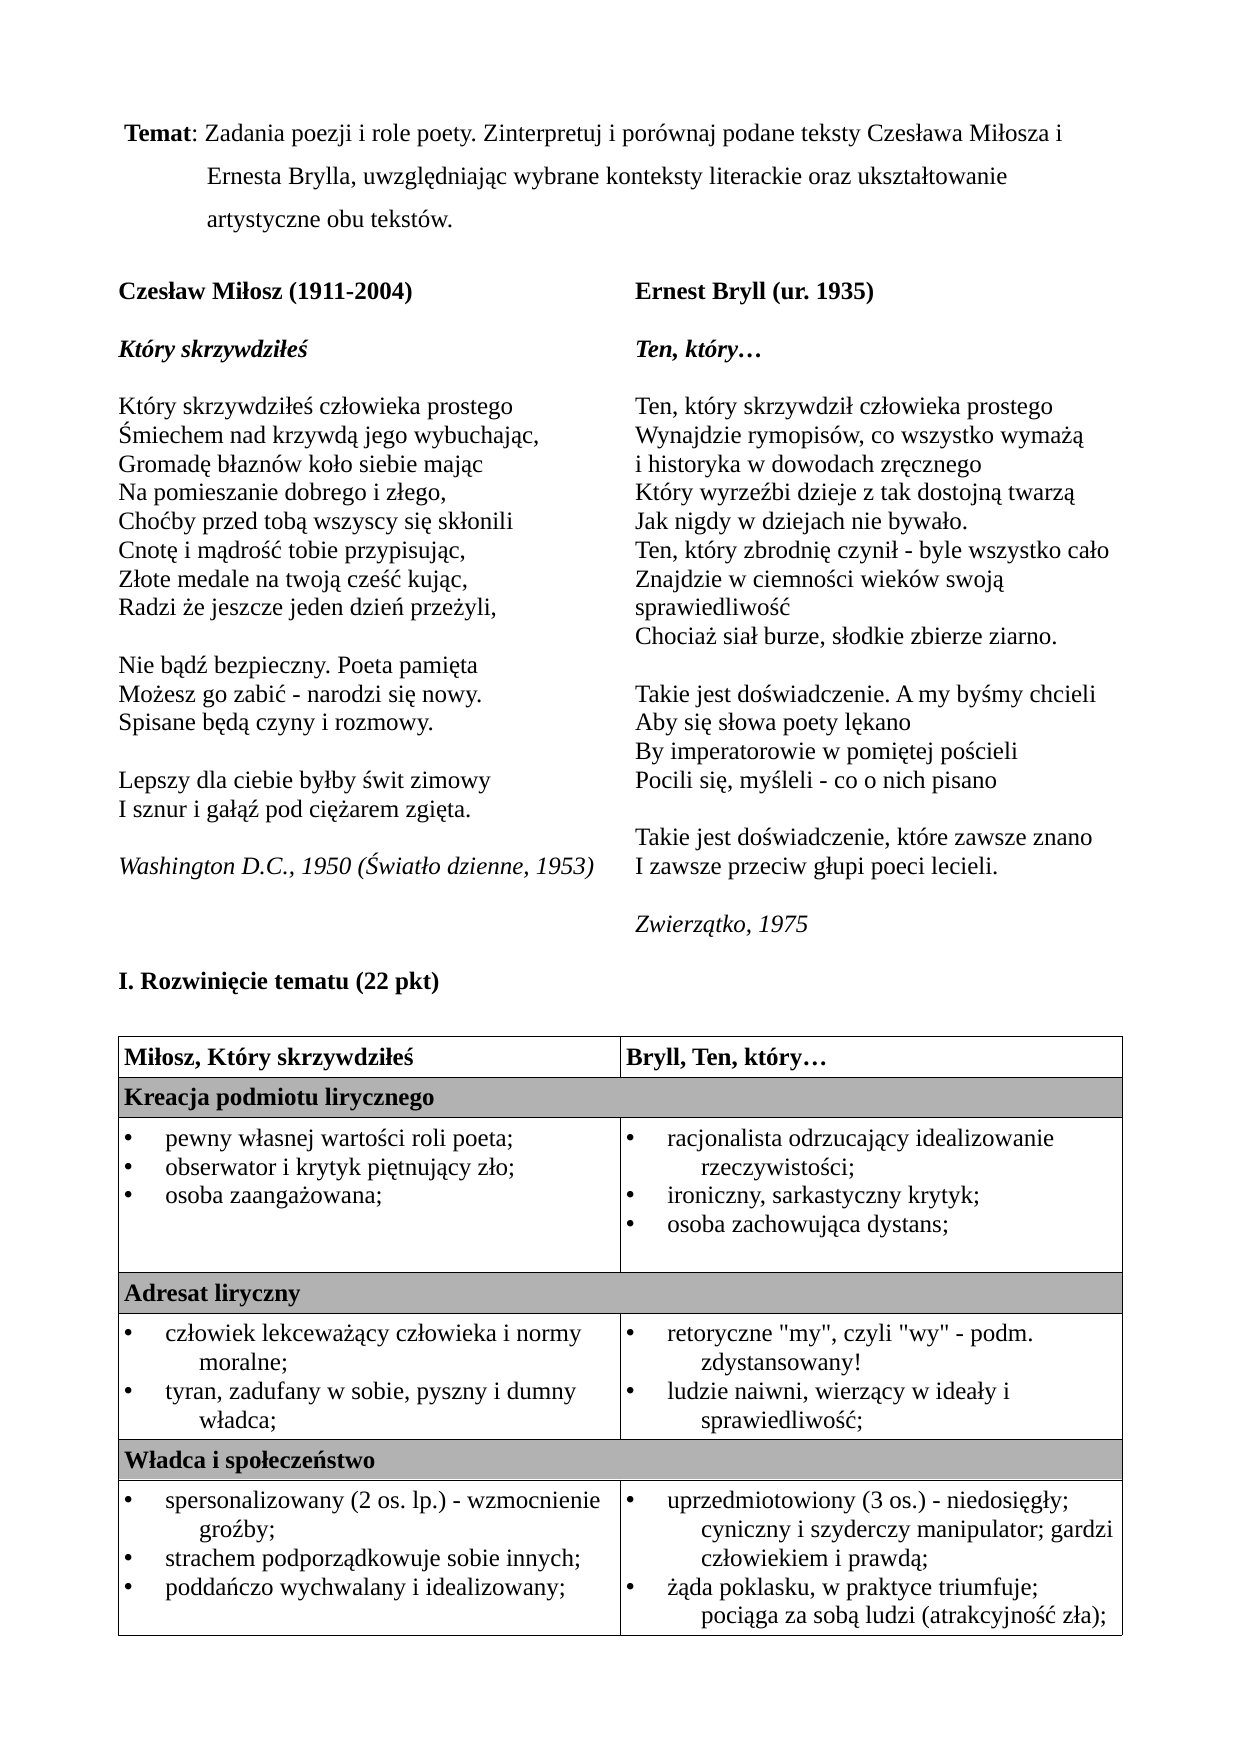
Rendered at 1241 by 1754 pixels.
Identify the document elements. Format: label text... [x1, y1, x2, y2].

text Choćby przed tobą wszyscy się skłonili [118, 506, 605, 535]
table_cell Władca i społeczeństwo [119, 1440, 1122, 1479]
text Spisane będą czyny i rozmowy. [118, 707, 605, 736]
text Temat: Zadania poezji i role poety. Zinterpretuj i porównaj podane teksty Czesława Miłosza i Ernesta Brylla, uwzględniając wybrane konteksty literackie oraz ukształtowanie artystyczne obu tekstów. [124, 118, 1122, 233]
text Aby się słowa poety lękano [635, 707, 1122, 736]
text Nie bądź bezpieczny. Poeta pamięta [118, 650, 605, 679]
text Na pomieszanie dobrego i złego, [118, 477, 605, 506]
table_cell Adresat liryczny [119, 1273, 1122, 1313]
text Cnotę i mądrość tobie przypisując, [118, 535, 605, 564]
text Washington D.C., 1950 (Światło dzienne, 1953) [118, 851, 605, 880]
text Zwierzątko, 1975 [635, 909, 1122, 937]
text I sznur i gałąź pod ciężarem zgięta. [118, 794, 605, 822]
text Złote medale na twoją cześć kując, [118, 564, 605, 592]
text Jak nigdy w dziejach nie bywało. [635, 506, 1122, 535]
text Gromadę błaznów koło siebie mając [118, 449, 605, 477]
table_cell Kreacja podmiotu lirycznego [119, 1078, 1122, 1117]
text Który skrzywdziłeś [118, 334, 605, 362]
table_cell uprzedmiotowiony (3 os.) - niedosięgły; cyniczny i szyderczy manipulator; gardzi człowiekiem i prawdą; żąda poklasku, w praktyce triumfuje; pociąga za sobą ludzi (atrakcyjność zła); [621, 1481, 1122, 1635]
text Radzi że jeszcze jeden dzień przeżyli, [118, 592, 605, 621]
text Śmiechem nad krzywdą jego wybuchając, [118, 420, 605, 449]
table_cell retoryczne "my", czyli "wy" - podm. zdystansowany! ludzie naiwni, wierzący w ideały i sprawiedliwość; [621, 1314, 1122, 1439]
table_header Bryll, Ten, który… [621, 1037, 1122, 1077]
text i historyka w dowodach zręcznego [635, 449, 1122, 477]
text Który skrzywdziłeś człowieka prostego [118, 391, 605, 420]
text Ten, który skrzywdził człowieka prostego [635, 391, 1122, 420]
table_header Miłosz, Który skrzywdziłeś [119, 1037, 620, 1077]
text Ernest Bryll (ur. 1935) [635, 276, 1122, 305]
text Wynajdzie rymopisów, co wszystko wymażą [635, 420, 1122, 449]
table_cell pewny własnej wartości roli poeta; obserwator i krytyk piętnujący zło; osoba zaangażowana; [119, 1118, 620, 1272]
text Znajdzie w ciemności wieków swoją sprawiedliwość [635, 564, 1122, 621]
text Chociaż siał burze, słodkie zbierze ziarno. [635, 621, 1122, 650]
text Takie jest doświadczenie. A my byśmy chcieli [635, 679, 1122, 707]
text Możesz go zabić - narodzi się nowy. [118, 679, 605, 707]
text Pocili się, myśleli - co o nich pisano [635, 765, 1122, 794]
text Który wyrzeźbi dzieje z tak dostojną twarzą [635, 477, 1122, 506]
text Czesław Miłosz (1911-2004) [118, 276, 605, 305]
text Lepszy dla ciebie byłby świt zimowy [118, 765, 605, 794]
table_cell człowiek lekceważący człowieka i normy moralne; tyran, zadufany w sobie, pyszny i dumny władca; [119, 1314, 620, 1439]
text By imperatorowie w pomiętej pościeli [635, 736, 1122, 765]
text I zawsze przeciw głupi poeci lecieli. [635, 851, 1122, 880]
text Takie jest doświadczenie, które zawsze znano [635, 822, 1122, 851]
text Ten, który zbrodnię czynił - byle wszystko cało [635, 535, 1122, 564]
text Ten, który… [635, 334, 1122, 362]
text I. Rozwinięcie tematu (22 pkt) [118, 966, 1122, 995]
table_cell spersonalizowany (2 os. lp.) - wzmocnienie groźby; strachem podporządkowuje sobie innych; poddańczo wychwalany i idealizowany; [119, 1481, 620, 1635]
table_cell racjonalista odrzucający idealizowanie rzeczywistości; ironiczny, sarkastyczny krytyk; osoba zachowująca dystans; [621, 1118, 1122, 1272]
